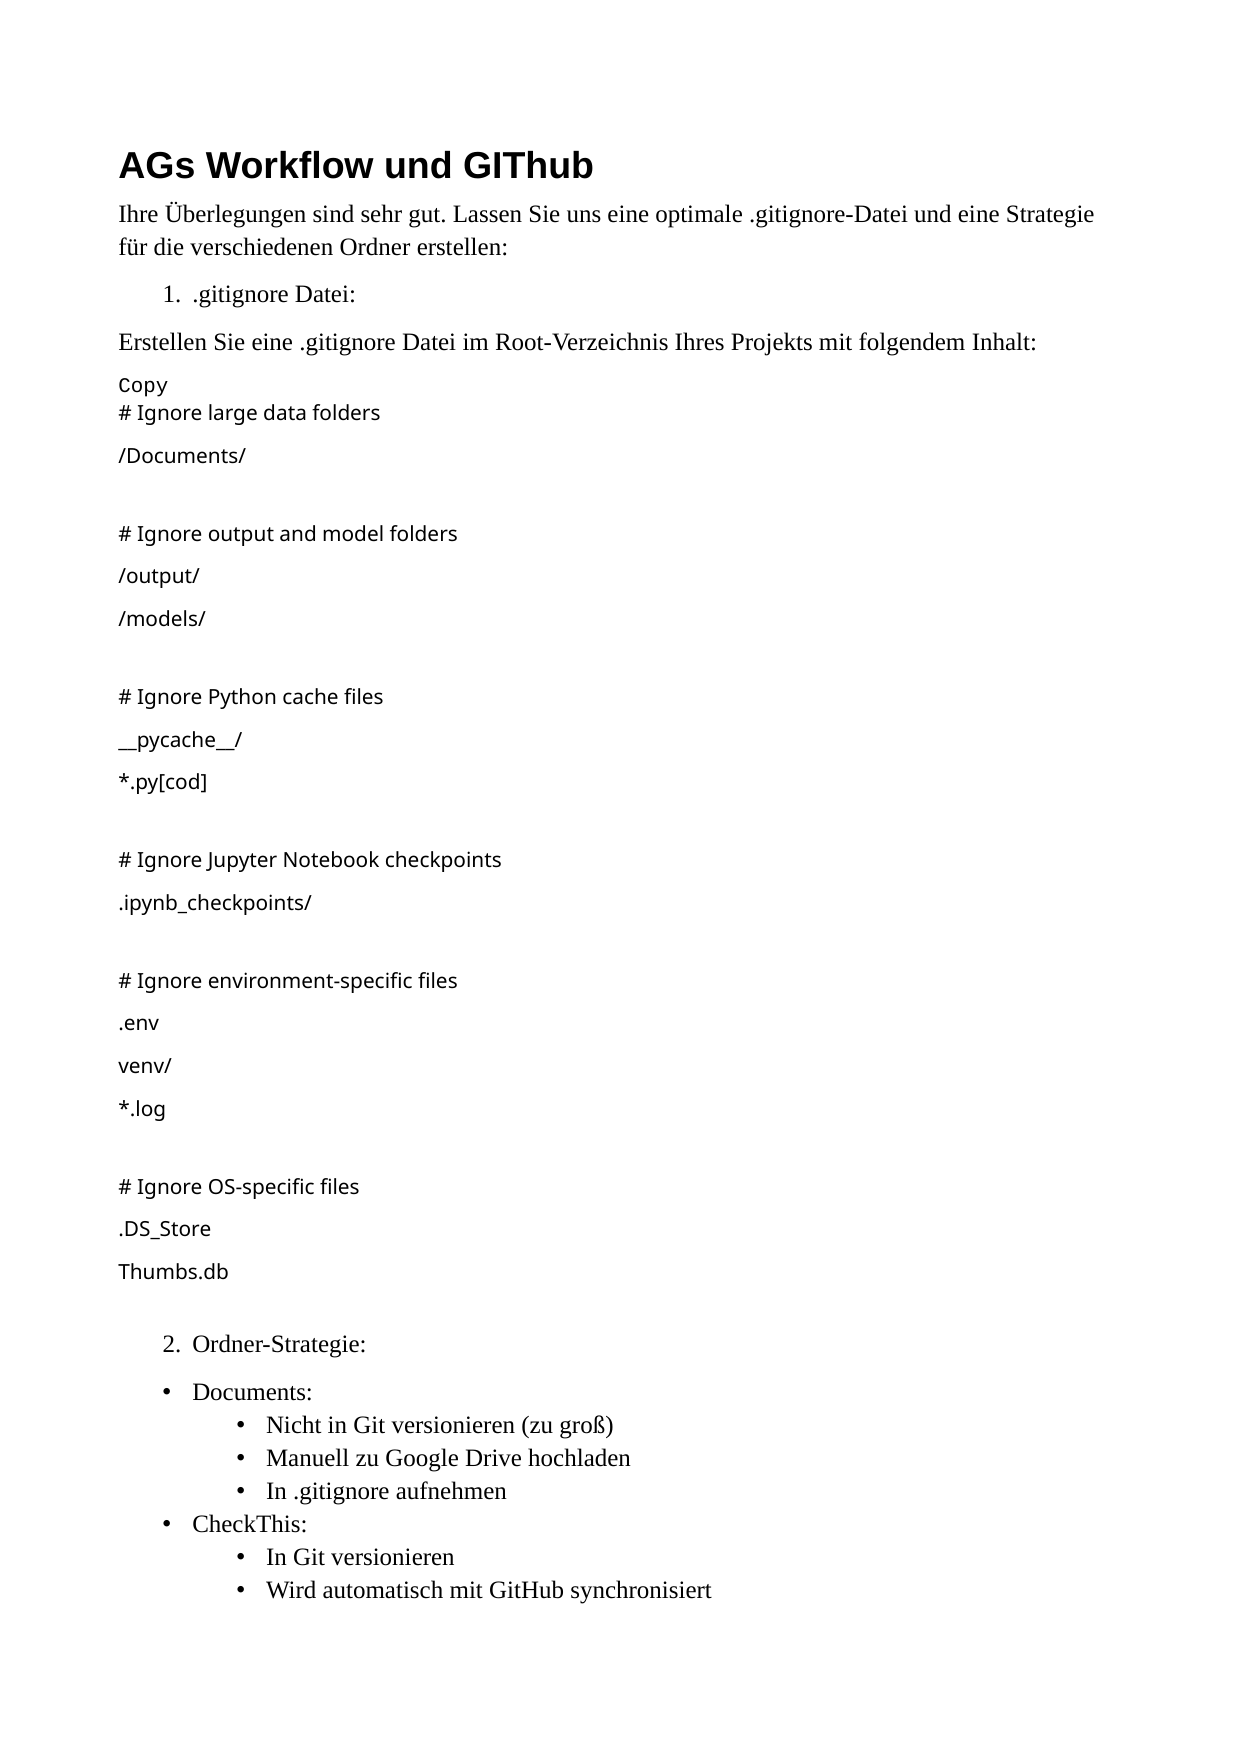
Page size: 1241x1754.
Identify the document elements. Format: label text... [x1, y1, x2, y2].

subtitle AGs Workflow und GIThub [118, 143, 1122, 186]
text Ihre Überlegungen sind sehr gut. Lassen Sie uns eine optimale .gitignore-Datei und eine Strategie für die verschiedenen Ordner erstellen: [118, 199, 1122, 261]
text *.py[cod] [118, 767, 1122, 796]
text __pycache__/ [118, 725, 1122, 753]
text .DS_Store [118, 1214, 1122, 1243]
list Ordner-Strategie: [162, 1329, 1122, 1358]
text *.log [118, 1094, 1122, 1122]
list Documents: [162, 1377, 1122, 1405]
text .ipynb_checkpoints/ [118, 888, 1122, 916]
list .gitignore Datei: [162, 279, 1122, 308]
text .env [118, 1008, 1122, 1037]
list Wird automatisch mit GitHub synchronisiert [236, 1575, 1122, 1603]
list Nicht in Git versionieren (zu groß) [236, 1410, 1122, 1438]
text # Ignore output and model folders [118, 519, 1122, 547]
list Manuell zu Google Drive hochladen [236, 1443, 1122, 1471]
list In Git versionieren [236, 1542, 1122, 1571]
list In .gitignore aufnehmen [236, 1476, 1122, 1504]
text /Documents/ [118, 441, 1122, 469]
text # Ignore large data folders [118, 398, 1122, 427]
text /output/ [118, 561, 1122, 590]
text Erstellen Sie eine .gitignore Datei im Root-Verzeichnis Ihres Projekts mit folgendem Inhalt: [118, 327, 1122, 356]
text # Ignore Jupyter Notebook checkpoints [118, 845, 1122, 874]
text # Ignore environment-specific files [118, 966, 1122, 994]
text # Ignore OS-specific files [118, 1172, 1122, 1200]
text Copy [118, 374, 1122, 398]
list CheckThis: [162, 1509, 1122, 1537]
text Thumbs.db [118, 1257, 1122, 1285]
text venv/ [118, 1051, 1122, 1079]
text /models/ [118, 604, 1122, 632]
text # Ignore Python cache files [118, 682, 1122, 711]
